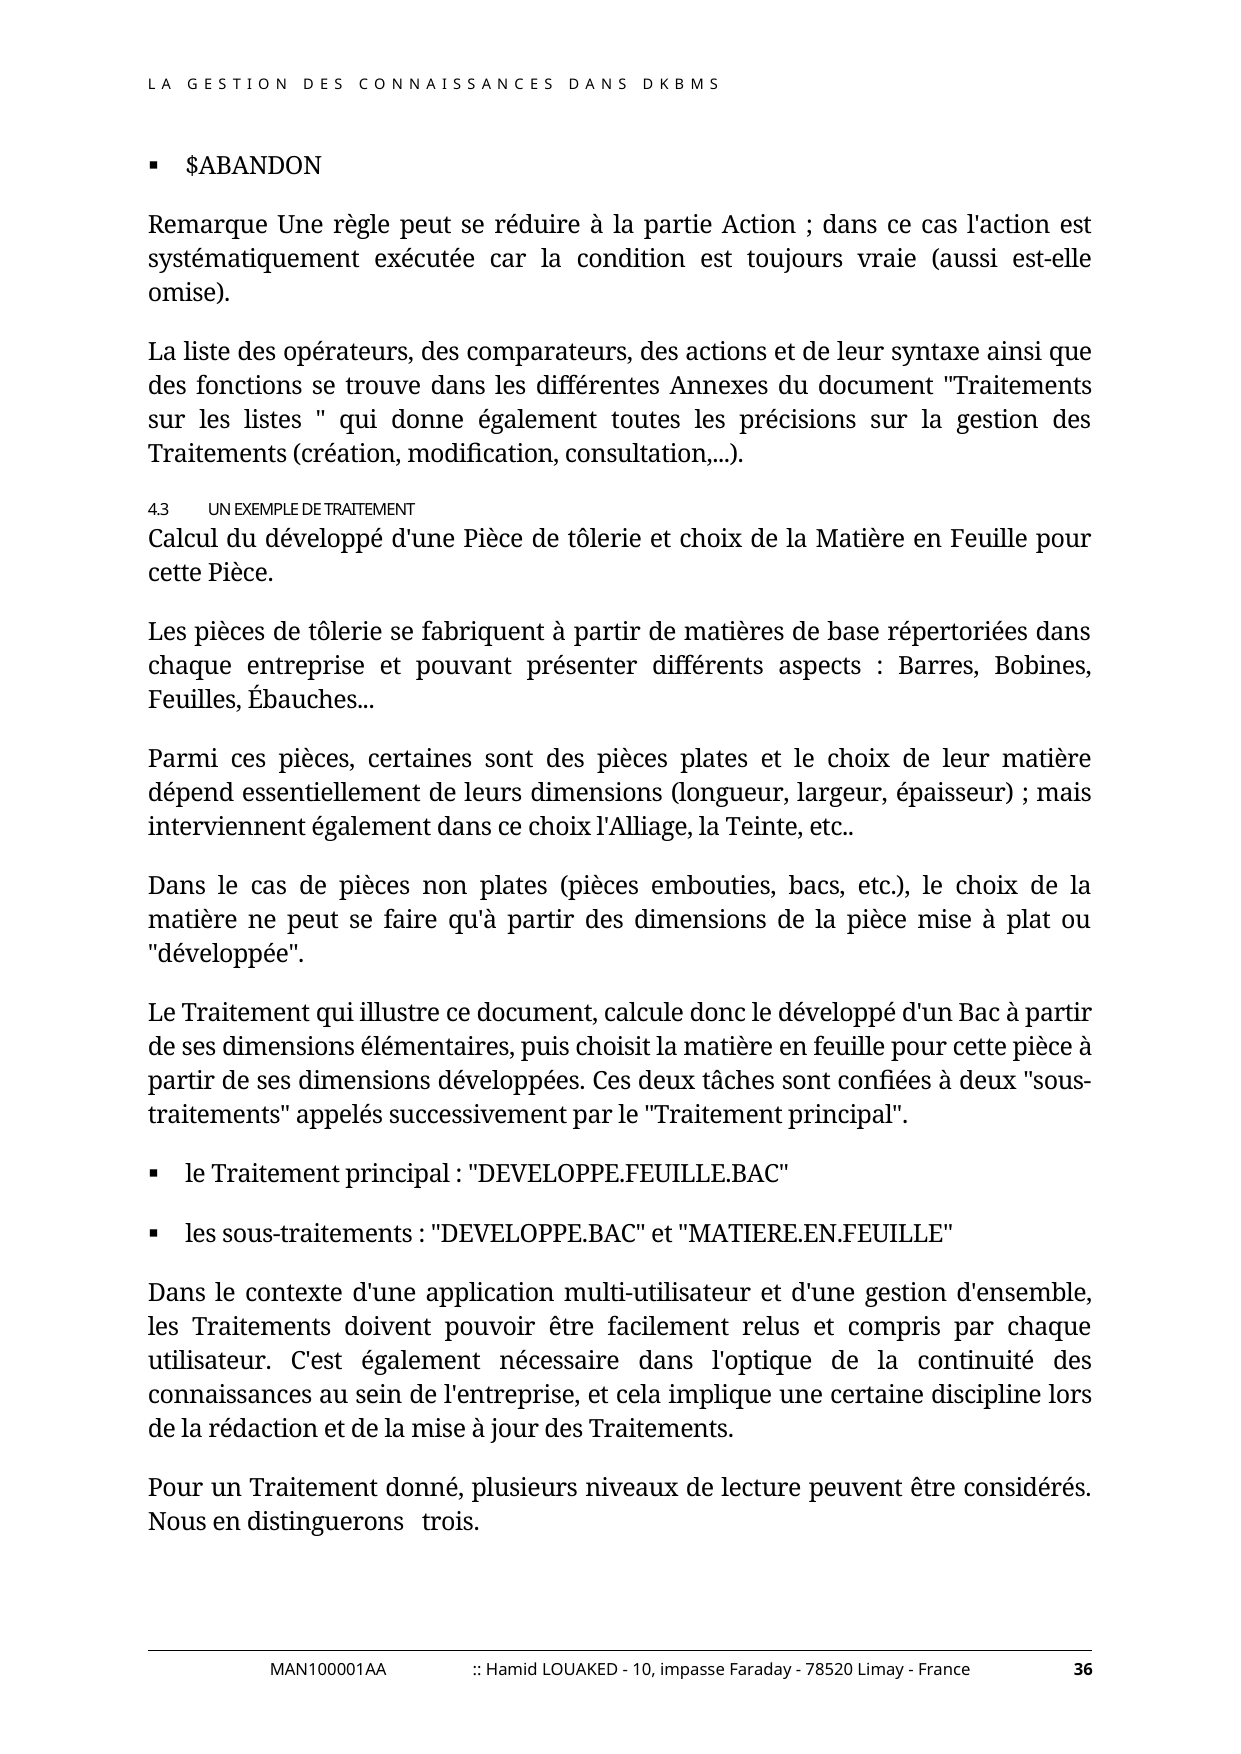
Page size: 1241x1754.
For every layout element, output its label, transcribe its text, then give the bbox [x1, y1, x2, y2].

subtitle UN EXEMPLE DE TRAITEMENT [148, 495, 1092, 520]
text La liste des opérateurs, des comparateurs, des actions et de leur syntaxe ainsi que des fonctions se trouve dans les différentes Annexes du document "Traitements sur les listes " qui donne également toutes les précisions sur la gestion des Traitements (création, modification, consultation,...). [148, 334, 1092, 470]
text Le Traitement qui illustre ce document, calcule donc le développé d'un Bac à partir de ses dimensions élémentaires, puis choisit la matière en feuille pour cette pièce à partir de ses dimensions développées. Ces deux tâches sont confiées à deux "sous-traitements" appelés successivement par le "Traitement principal". [148, 995, 1092, 1131]
list le Traitement principal : "DEVELOPPE.FEUILLE.BAC" [148, 1156, 1092, 1190]
list $ABANDON [148, 148, 1092, 182]
text Dans le contexte d'une application multi-utilisateur et d'une gestion d'ensemble, les Traitements doivent pouvoir être facilement relus et compris par chaque utilisateur. C'est également nécessaire dans l'optique de la continuité des connaissances au sein de l'entreprise, et cela implique une certaine discipline lors de la rédaction et de la mise à jour des Traitements. [148, 1274, 1092, 1444]
text Pour un Traitement donné, plusieurs niveaux de lecture peuvent être considérés. Nous en distinguerons trois. [148, 1469, 1092, 1538]
text Dans le cas de pièces non plates (pièces embouties, bacs, etc.), le choix de la matière ne peut se faire qu'à partir des dimensions de la pièce mise à plat ou "développée". [148, 868, 1092, 970]
text Remarque Une règle peut se réduire à la partie Action ; dans ce cas l'action est systématiquement exécutée car la condition est toujours vraie (aussi est-elle omise). [148, 207, 1092, 309]
text Calcul du développé d'une Pièce de tôlerie et choix de la Matière en Feuille pour cette Pièce. [148, 520, 1092, 588]
text Les pièces de tôlerie se fabriquent à partir de matières de base répertoriées dans chaque entreprise et pouvant présenter différents aspects : Barres, Bobines, Feuilles, Ébauches... [148, 613, 1092, 716]
text Parmi ces pièces, certaines sont des pièces plates et le choix de leur matière dépend essentiellement de leurs dimensions (longueur, largeur, épaisseur) ; mais interviennent également dans ce choix l'Alliage, la Teinte, etc.. [148, 741, 1092, 843]
list les sous-traitements : "DEVELOPPE.BAC" et "MATIERE.EN.FEUILLE" [148, 1215, 1092, 1249]
